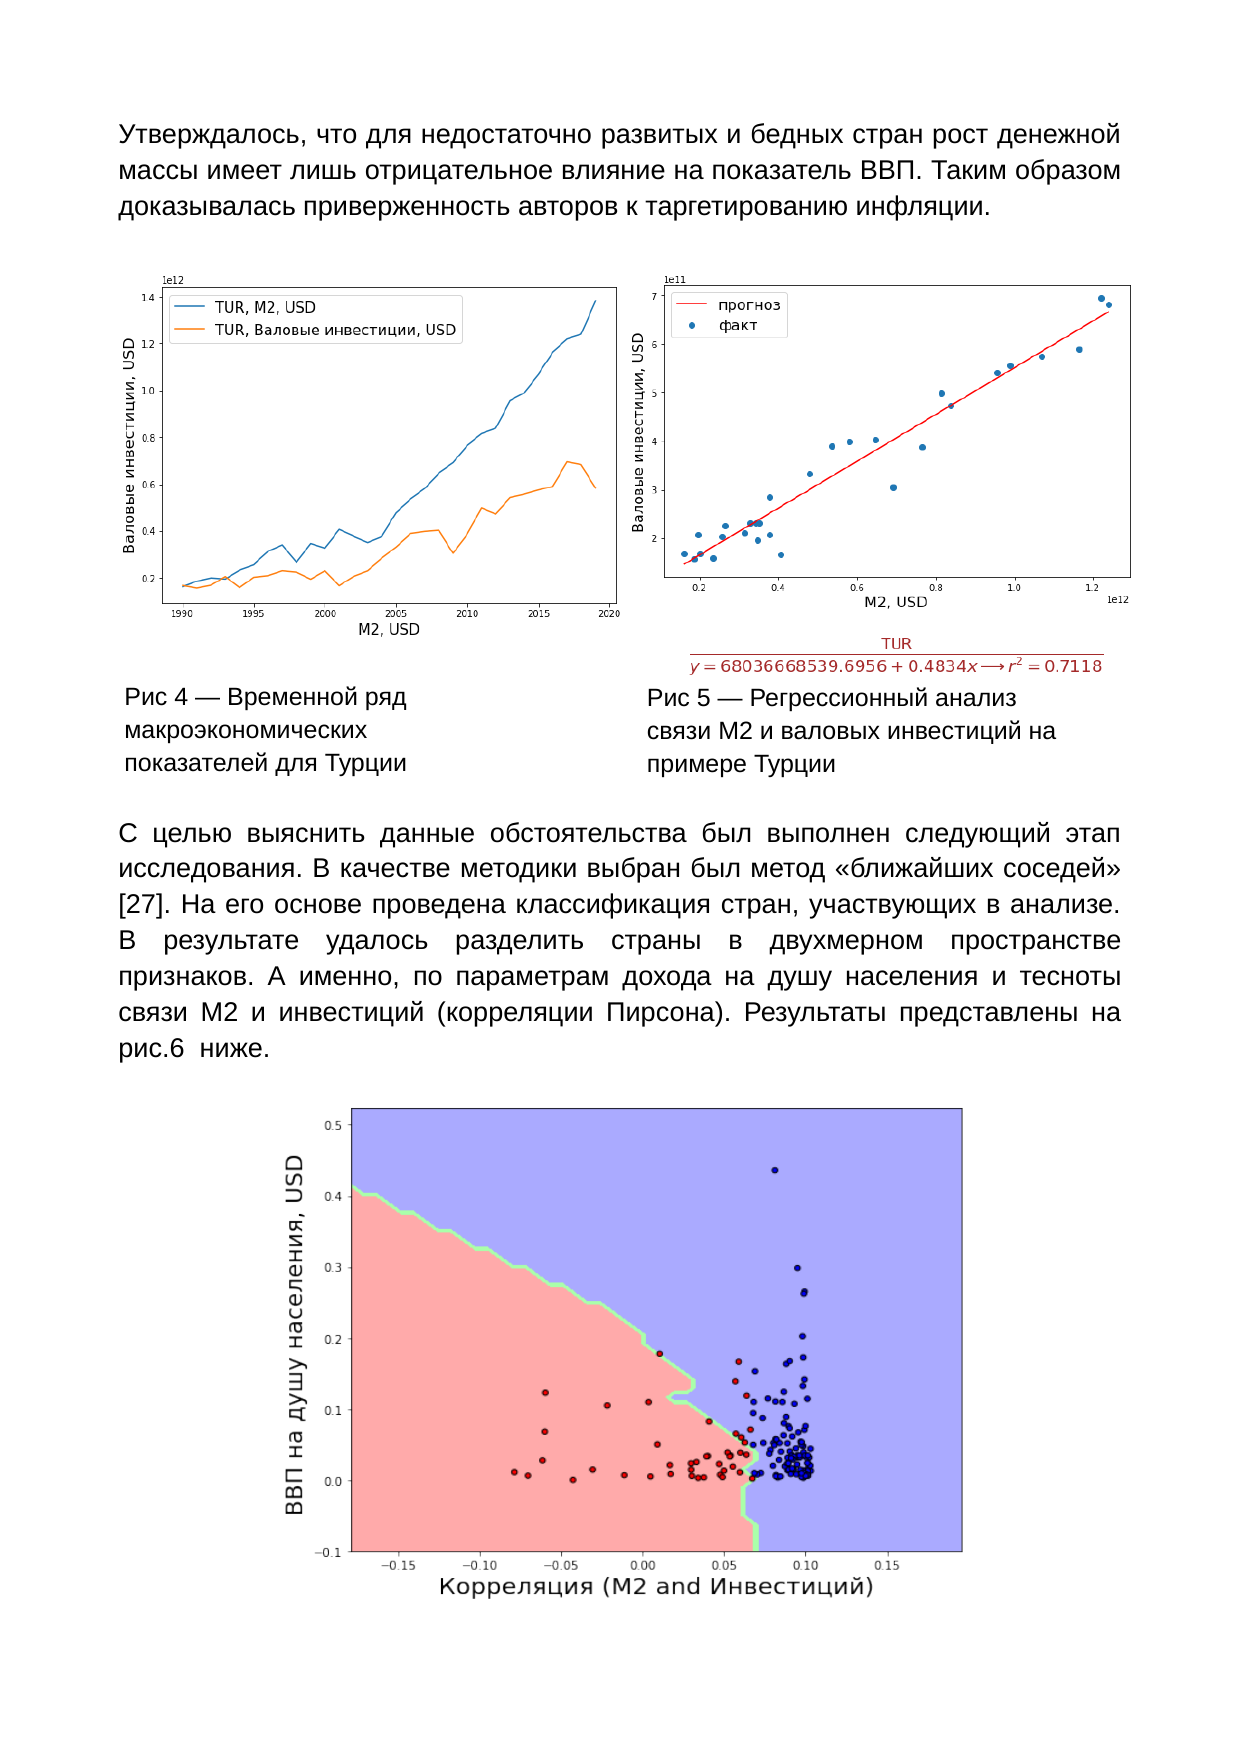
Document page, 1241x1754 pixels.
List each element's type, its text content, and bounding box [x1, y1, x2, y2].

picture [277, 1101, 969, 1606]
text Рис 5 — Регрессионный анализ [647, 683, 1130, 711]
picture [117, 269, 1135, 683]
text показателей для Турции [124, 748, 607, 776]
text связи М2 и валовых инвестиций на примере Турции [647, 716, 1130, 777]
text Утверждалось, что для недостаточно развитых и бедных стран рост денежной массы имеет лишь отрицательное влияние на показатель ВВП. Таким образом доказывалась приверженность авторов к таргетированию инфляции. [118, 118, 1122, 221]
text Рис 4 — Временной ряд макроэкономических [124, 682, 607, 743]
text С целью выяснить данные обстоятельства был выполнен следующий этап исследования. В качестве методики выбран был метод «ближайших соседей» [27]. На его основе проведена классификация стран, участвующих в анализе. В результате удалось разделить страны в двухмерном пространстве признаков. А именно, по параметрам дохода на душу населения и тесноты связи М2 и инвестиций (корреляции Пирсона). Результаты представлены на рис.6 ниже. [118, 817, 1122, 1063]
